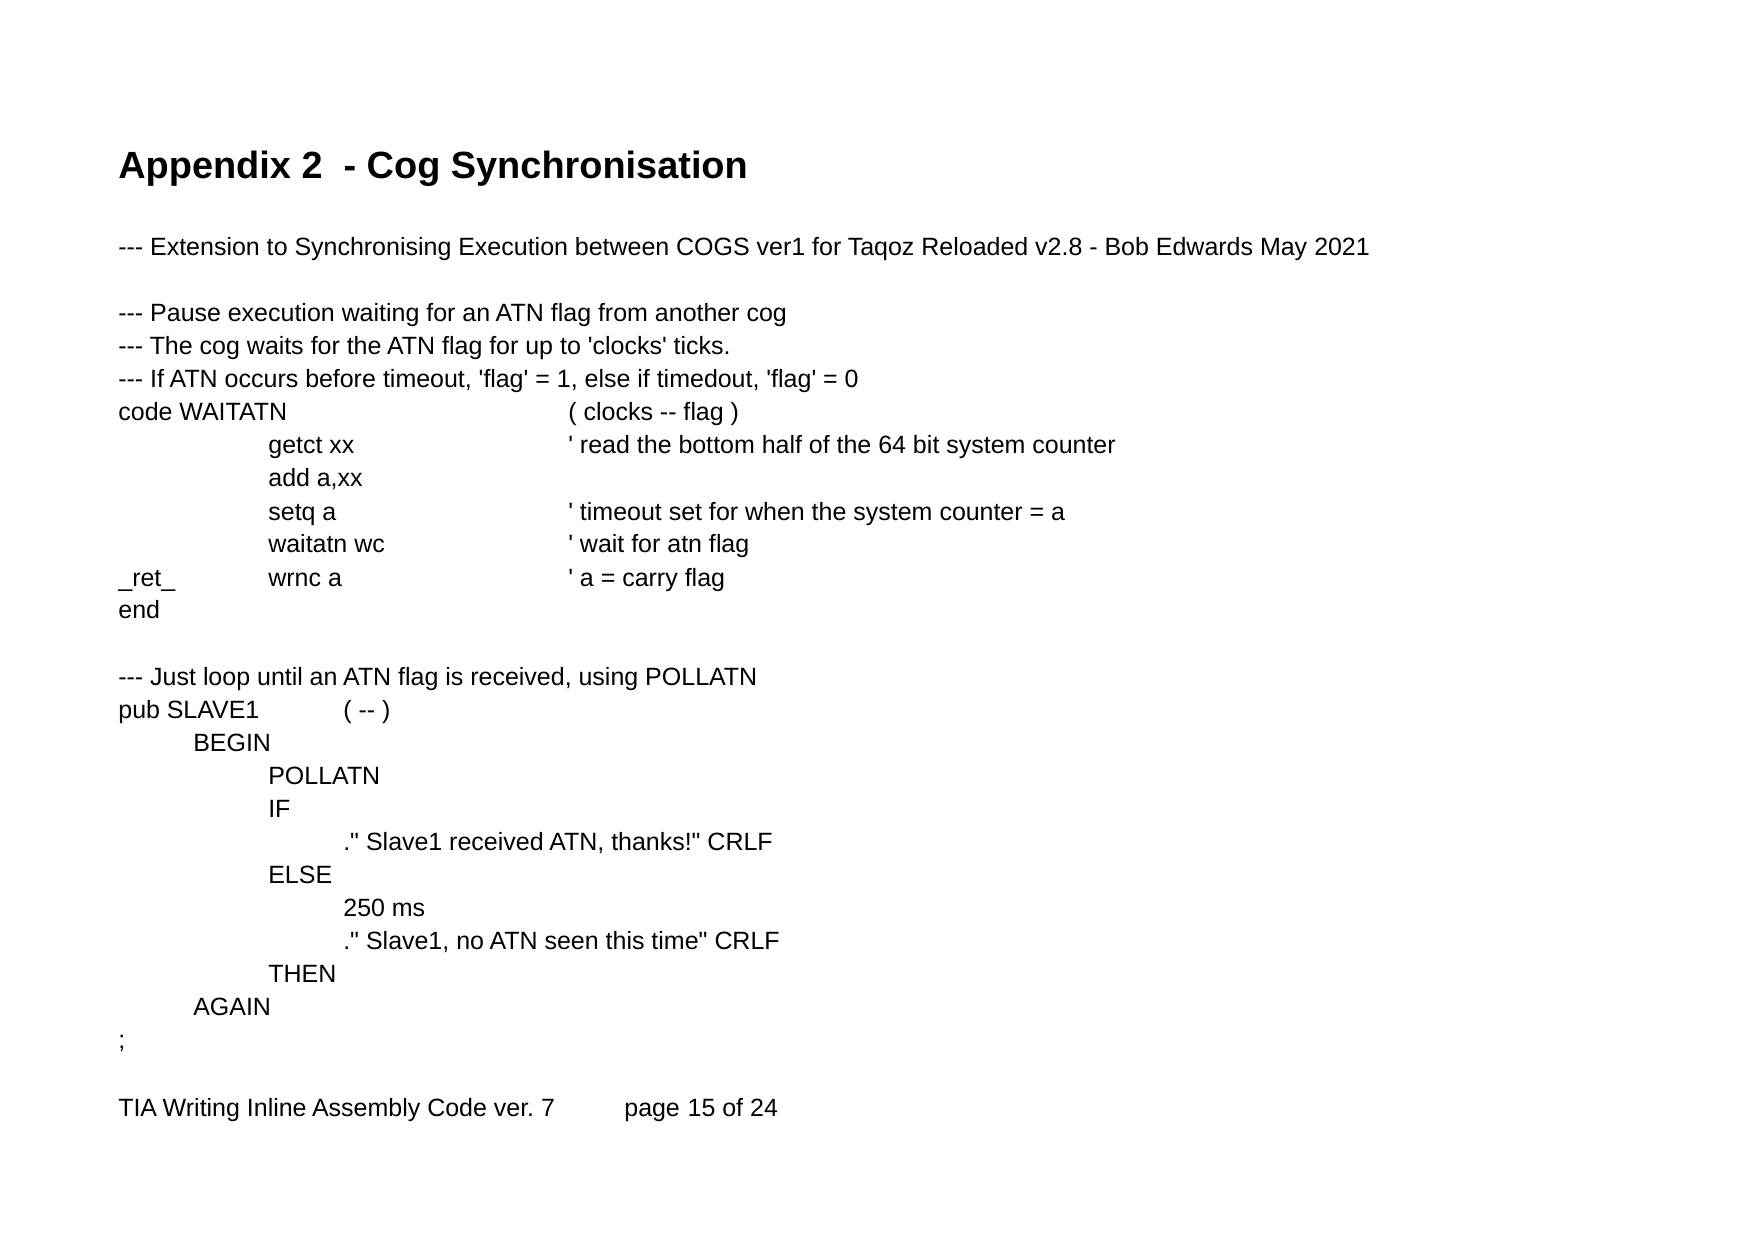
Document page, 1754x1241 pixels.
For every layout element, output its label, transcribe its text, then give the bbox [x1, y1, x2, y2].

text --- Just loop until an ATN flag is received, using POLLATN [118, 662, 1636, 690]
text setq a ' timeout set for when the system counter = a [118, 496, 1636, 525]
text IF [118, 794, 1636, 822]
text code WAITATN ( clocks -- flag ) [118, 397, 1636, 426]
text THEN [118, 959, 1636, 987]
text POLLATN [118, 761, 1636, 789]
text --- If ATN occurs before timeout, 'flag' = 1, else if timedout, 'flag' = 0 [118, 364, 1636, 393]
text AGAIN [118, 992, 1636, 1021]
text ; [118, 1025, 1636, 1053]
text ." Slave1 received ATN, thanks!" CRLF [118, 827, 1636, 855]
text waitatn wc ' wait for atn flag [118, 529, 1636, 558]
text --- Pause execution waiting for an ATN flag from another cog [118, 298, 1636, 327]
text getct xx ' read the bottom half of the 64 bit system counter [118, 430, 1636, 459]
text --- Extension to Synchronising Execution between COGS ver1 for Taqoz Reloaded v2.8 - Bob Edwards May 2021 [118, 232, 1636, 261]
subtitle Appendix 2 - Cog Synchronisation [118, 143, 1636, 187]
text BEGIN [118, 728, 1636, 756]
text _ret_ wrnc a ' a = carry flag [118, 562, 1636, 591]
text end [118, 596, 1636, 624]
text ELSE [118, 860, 1636, 888]
text ." Slave1, no ATN seen this time" CRLF [118, 926, 1636, 954]
text 250 ms [118, 893, 1636, 921]
text add a,xx [118, 463, 1636, 492]
text --- The cog waits for the ATN flag for up to 'clocks' ticks. [118, 331, 1636, 360]
text pub SLAVE1 ( -- ) [118, 694, 1636, 723]
